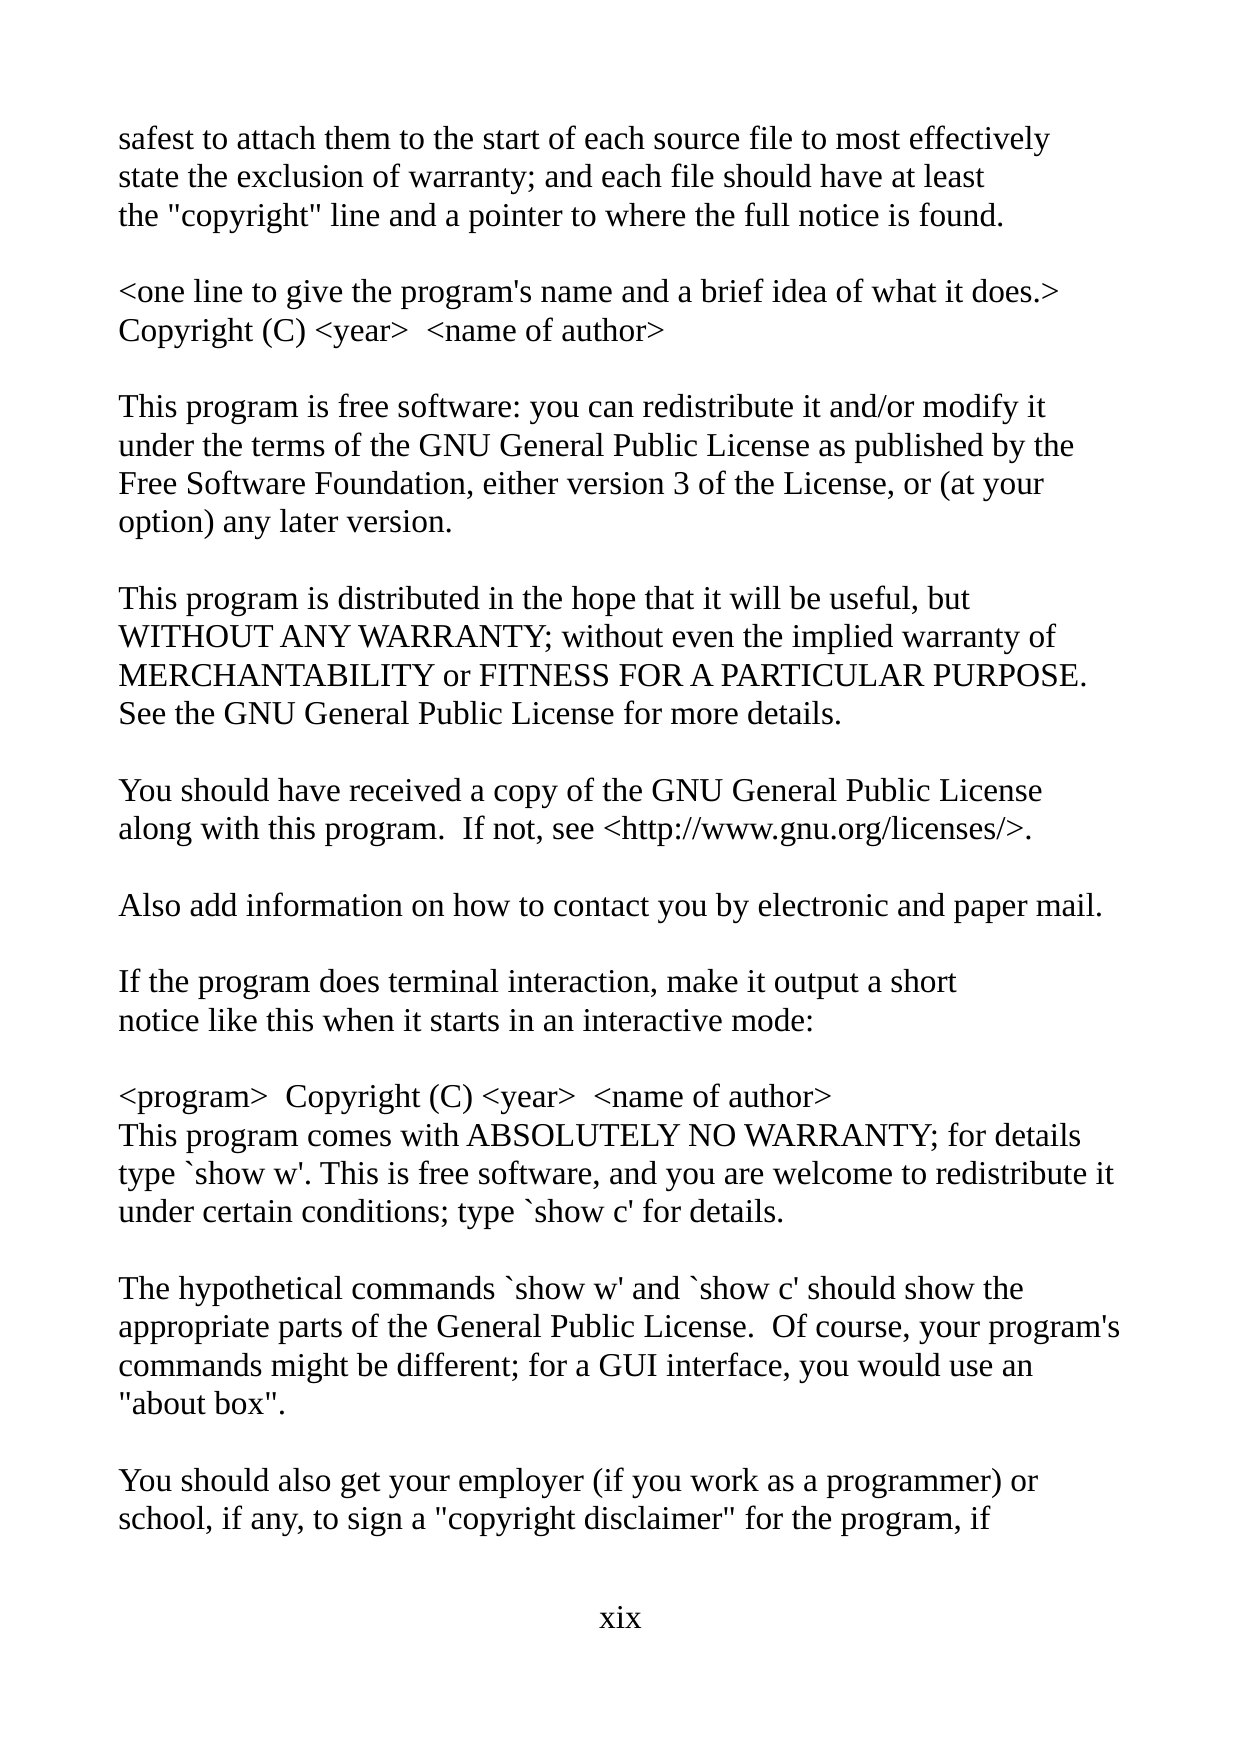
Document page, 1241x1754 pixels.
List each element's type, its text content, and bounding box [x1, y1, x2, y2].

text <one line to give the program's name and a brief idea of what it does.> [118, 271, 1122, 310]
text safest to attach them to the start of each source file to most effectively [118, 118, 1122, 156]
text Also add information on how to contact you by electronic and paper mail. [118, 885, 1122, 923]
text the "copyright" line and a pointer to where the full notice is found. [118, 195, 1122, 233]
text This program is free software: you can redistribute it and/or modify it under the terms of the GNU General Public License as published by the Free Software Foundation, either version 3 of the License, or (at your option) any later version. [118, 386, 1122, 540]
text Copyright (C) <year> <name of author> [118, 310, 1122, 348]
text You should also get your employer (if you work as a programmer) or school, if any, to sign a "copyright disclaimer" for the program, if [118, 1460, 1122, 1536]
text along with this program. If not, see <http://www.gnu.org/licenses/>. [118, 808, 1122, 846]
text This program comes with ABSOLUTELY NO WARRANTY; for details type `show w'. This is free software, and you are welcome to redistribute it under certain conditions; type `show c' for details. [118, 1115, 1122, 1230]
text state the exclusion of warranty; and each file should have at least [118, 156, 1122, 195]
text You should have received a copy of the GNU General Public License [118, 770, 1122, 808]
text The hypothetical commands `show w' and `show c' should show the appropriate parts of the General Public License. Of course, your program's commands might be different; for a GUI interface, you would use an "about box". [118, 1268, 1122, 1421]
text If the program does terminal interaction, make it output a short [118, 961, 1122, 1000]
text <program> Copyright (C) <year> <name of author> [118, 1076, 1122, 1115]
text notice like this when it starts in an interactive mode: [118, 1000, 1122, 1038]
text This program is distributed in the hope that it will be useful, but WITHOUT ANY WARRANTY; without even the implied warranty of [118, 578, 1122, 655]
text MERCHANTABILITY or FITNESS FOR A PARTICULAR PURPOSE. See the GNU General Public License for more details. [118, 655, 1122, 731]
